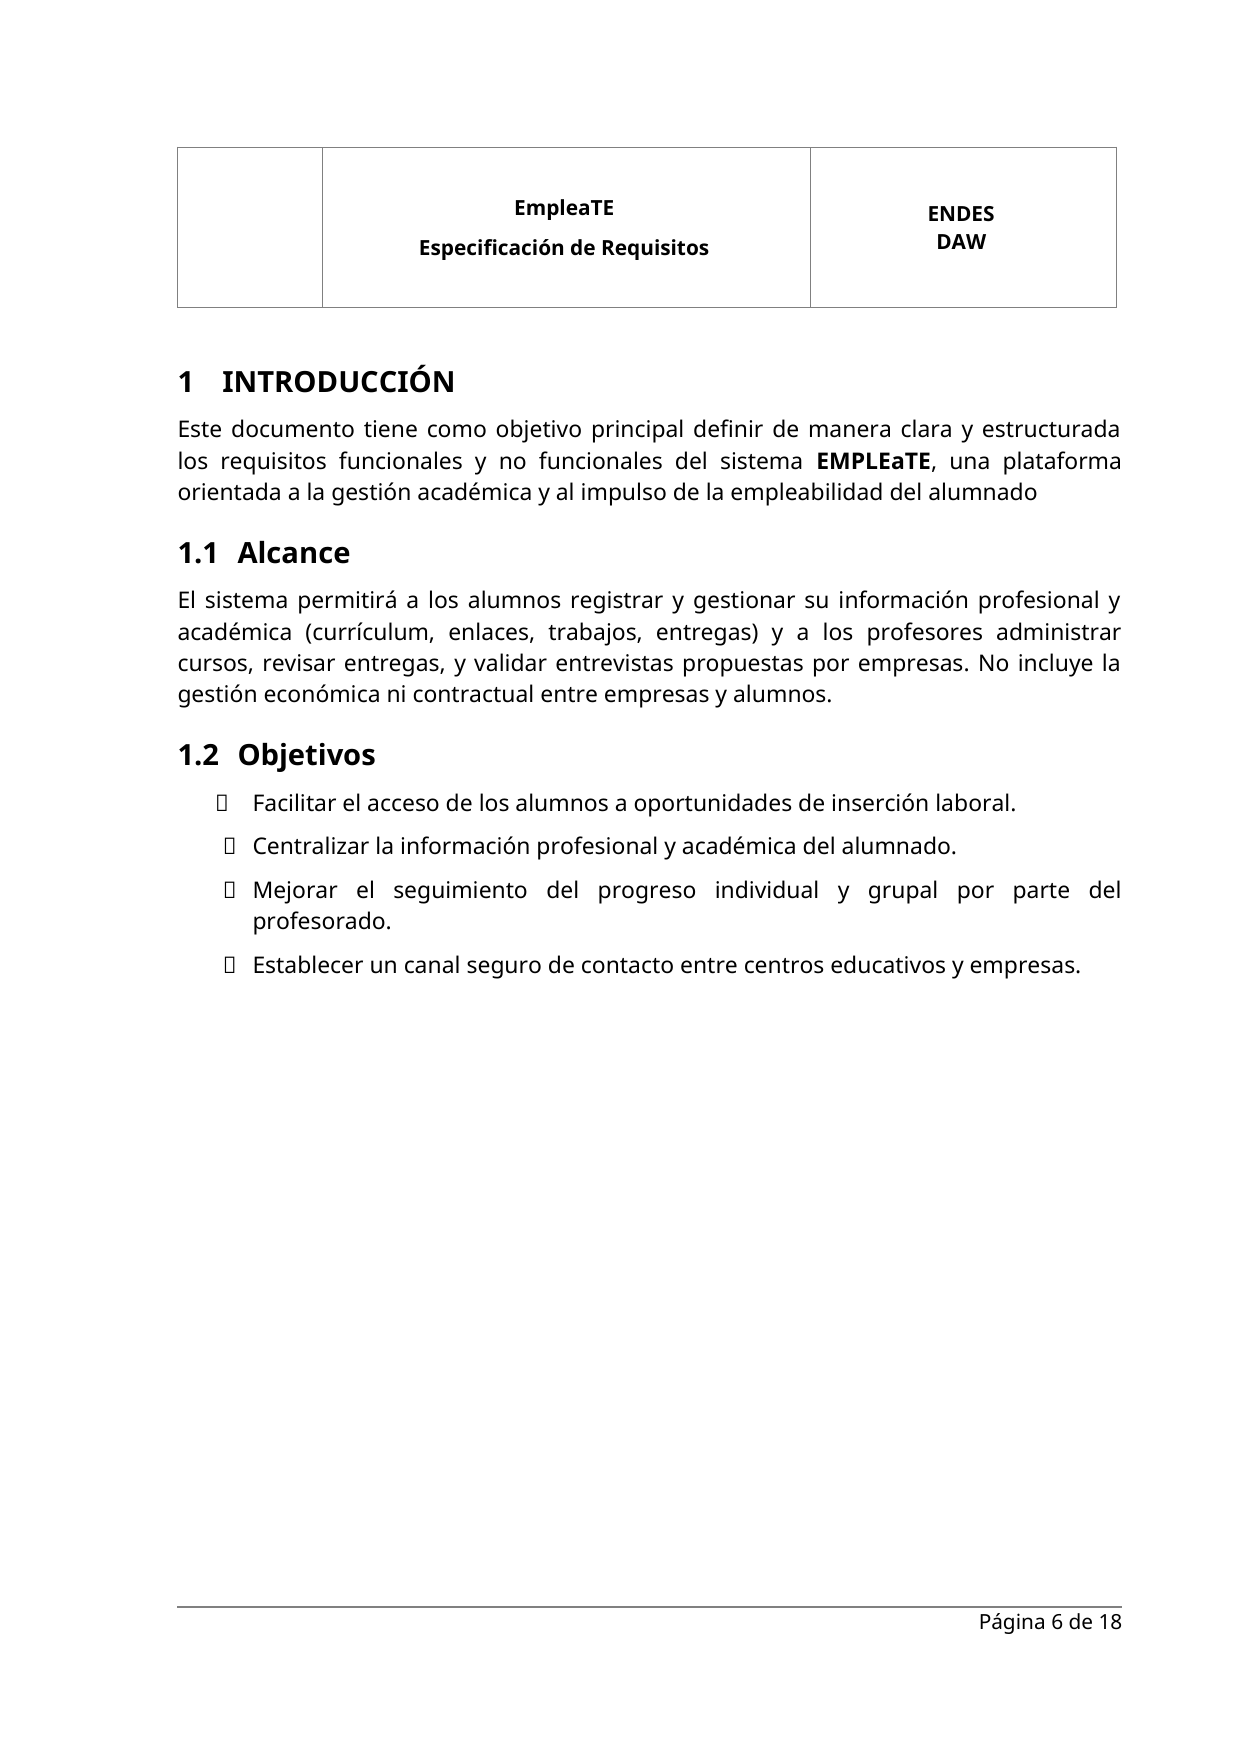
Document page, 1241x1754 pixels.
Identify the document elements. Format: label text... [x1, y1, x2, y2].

subtitle Alcance [177, 532, 1122, 572]
list Facilitar el acceso de los alumnos a oportunidades de inserción laboral. [215, 787, 1122, 818]
subtitle Objetivos [177, 734, 1122, 774]
text Este documento tiene como objetivo principal definir de manera clara y estructurada los requisitos funcionales y no funcionales del sistema EMPLEaTE, una plataforma orientada a la gestión académica y al impulso de la empleabilidad del alumnado [177, 413, 1122, 507]
list Centralizar la información profesional y académica del alumnado. [223, 830, 1122, 862]
text El sistema permitirá a los alumnos registrar y gestionar su información profesional y académica (currículum, enlaces, trabajos, entregas) y a los profesores administrar cursos, revisar entregas, y validar entrevistas propuestas por empresas. No incluye la gestión económica ni contractual entre empresas y alumnos. [177, 584, 1122, 709]
list Mejorar el seguimiento del progreso individual y grupal por parte del profesorado. [223, 874, 1122, 937]
list Establecer un canal seguro de contacto entre centros educativos y empresas. [223, 949, 1122, 980]
subtitle INTRODUCCIÓN [177, 361, 1122, 401]
